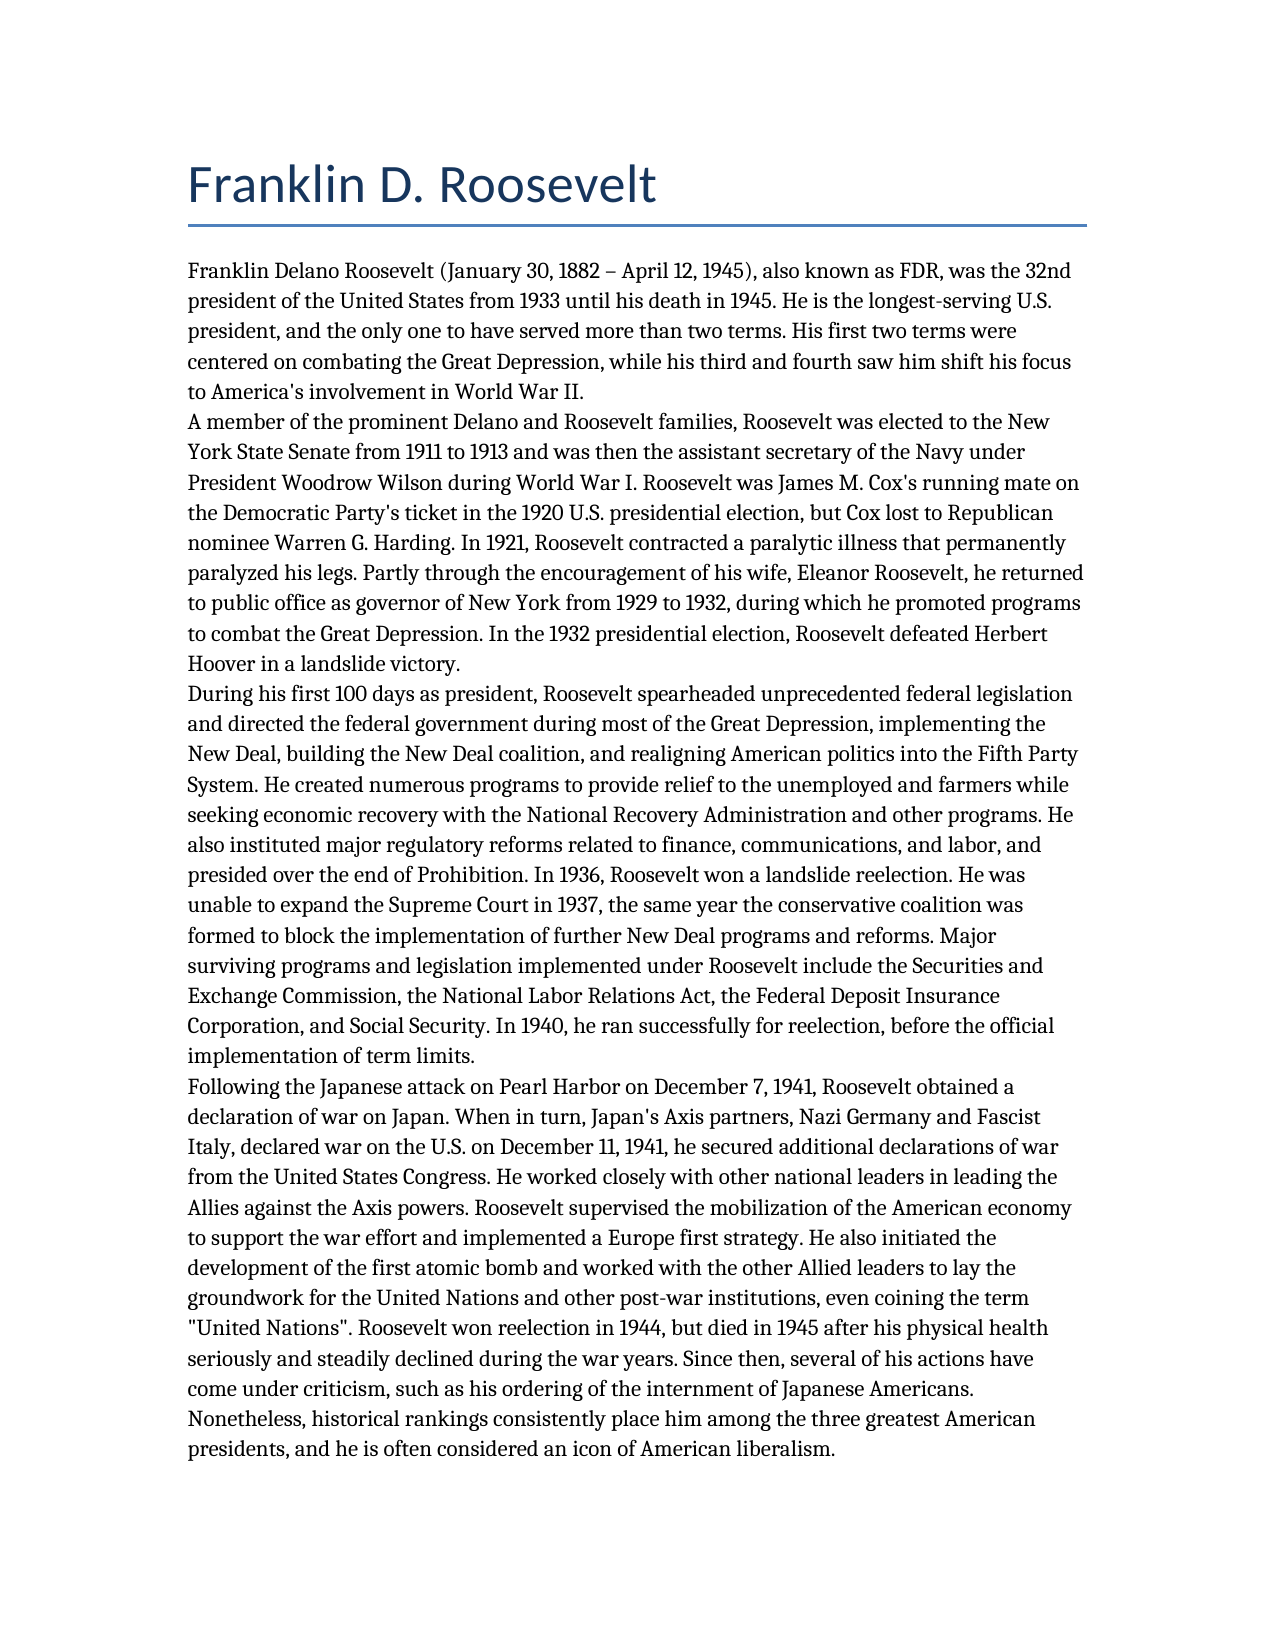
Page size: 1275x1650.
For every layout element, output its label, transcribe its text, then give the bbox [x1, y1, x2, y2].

title Franklin D. Roosevelt [187, 150, 1087, 227]
text Franklin Delano Roosevelt (January 30, 1882 – April 12, 1945), also known as FDR, was the 32nd president of the United States from 1933 until his death in 1945. He is the longest-serving U.S. president, and the only one to have served more than two terms. His first two terms were centered on combating the Great Depression, while his third and fourth saw him shift his focus to America's involvement in World War II. A member of the prominent Delano and Roosevelt families, Roosevelt was elected to the New York State Senate from 1911 to 1913 and was then the assistant secretary of the Navy under President Woodrow Wilson during World War I. Roosevelt was James M. Cox's running mate on the Democratic Party's ticket in the 1920 U.S. presidential election, but Cox lost to Republican nominee Warren G. Harding. In 1921, Roosevelt contracted a paralytic illness that permanently paralyzed his legs. Partly through the encouragement of his wife, Eleanor Roosevelt, he returned to public office as governor of New York from 1929 to 1932, during which he promoted programs to combat the Great Depression. In the 1932 presidential election, Roosevelt defeated Herbert Hoover in a landslide victory. During his first 100 days as president, Roosevelt spearheaded unprecedented federal legislation and directed the federal government during most of the Great Depression, implementing the New Deal, building the New Deal coalition, and realigning American politics into the Fifth Party System. He created numerous programs to provide relief to the unemployed and farmers while seeking economic recovery with the National Recovery Administration and other programs. He also instituted major regulatory reforms related to finance, communications, and labor, and presided over the end of Prohibition. In 1936, Roosevelt won a landslide reelection. He was unable to expand the Supreme Court in 1937, the same year the conservative coalition was formed to block the implementation of further New Deal programs and reforms. Major surviving programs and legislation implemented under Roosevelt include the Securities and Exchange Commission, the National Labor Relations Act, the Federal Deposit Insurance Corporation, and Social Security. In 1940, he ran successfully for reelection, before the official implementation of term limits. Following the Japanese attack on Pearl Harbor on December 7, 1941, Roosevelt obtained a declaration of war on Japan. When in turn, Japan's Axis partners, Nazi Germany and Fascist Italy, declared war on the U.S. on December 11, 1941, he secured additional declarations of war from the United States Congress. He worked closely with other national leaders in leading the Allies against the Axis powers. Roosevelt supervised the mobilization of the American economy to support the war effort and implemented a Europe first strategy. He also initiated the development of the first atomic bomb and worked with the other Allied leaders to lay the groundwork for the United Nations and other post-war institutions, even coining the term "United Nations". Roosevelt won reelection in 1944, but died in 1945 after his physical health seriously and steadily declined during the war years. Since then, several of his actions have come under criticism, such as his ordering of the internment of Japanese Americans. Nonetheless, historical rankings consistently place him among the three greatest American presidents, and he is often considered an icon of American liberalism. [187, 258, 1087, 1462]
